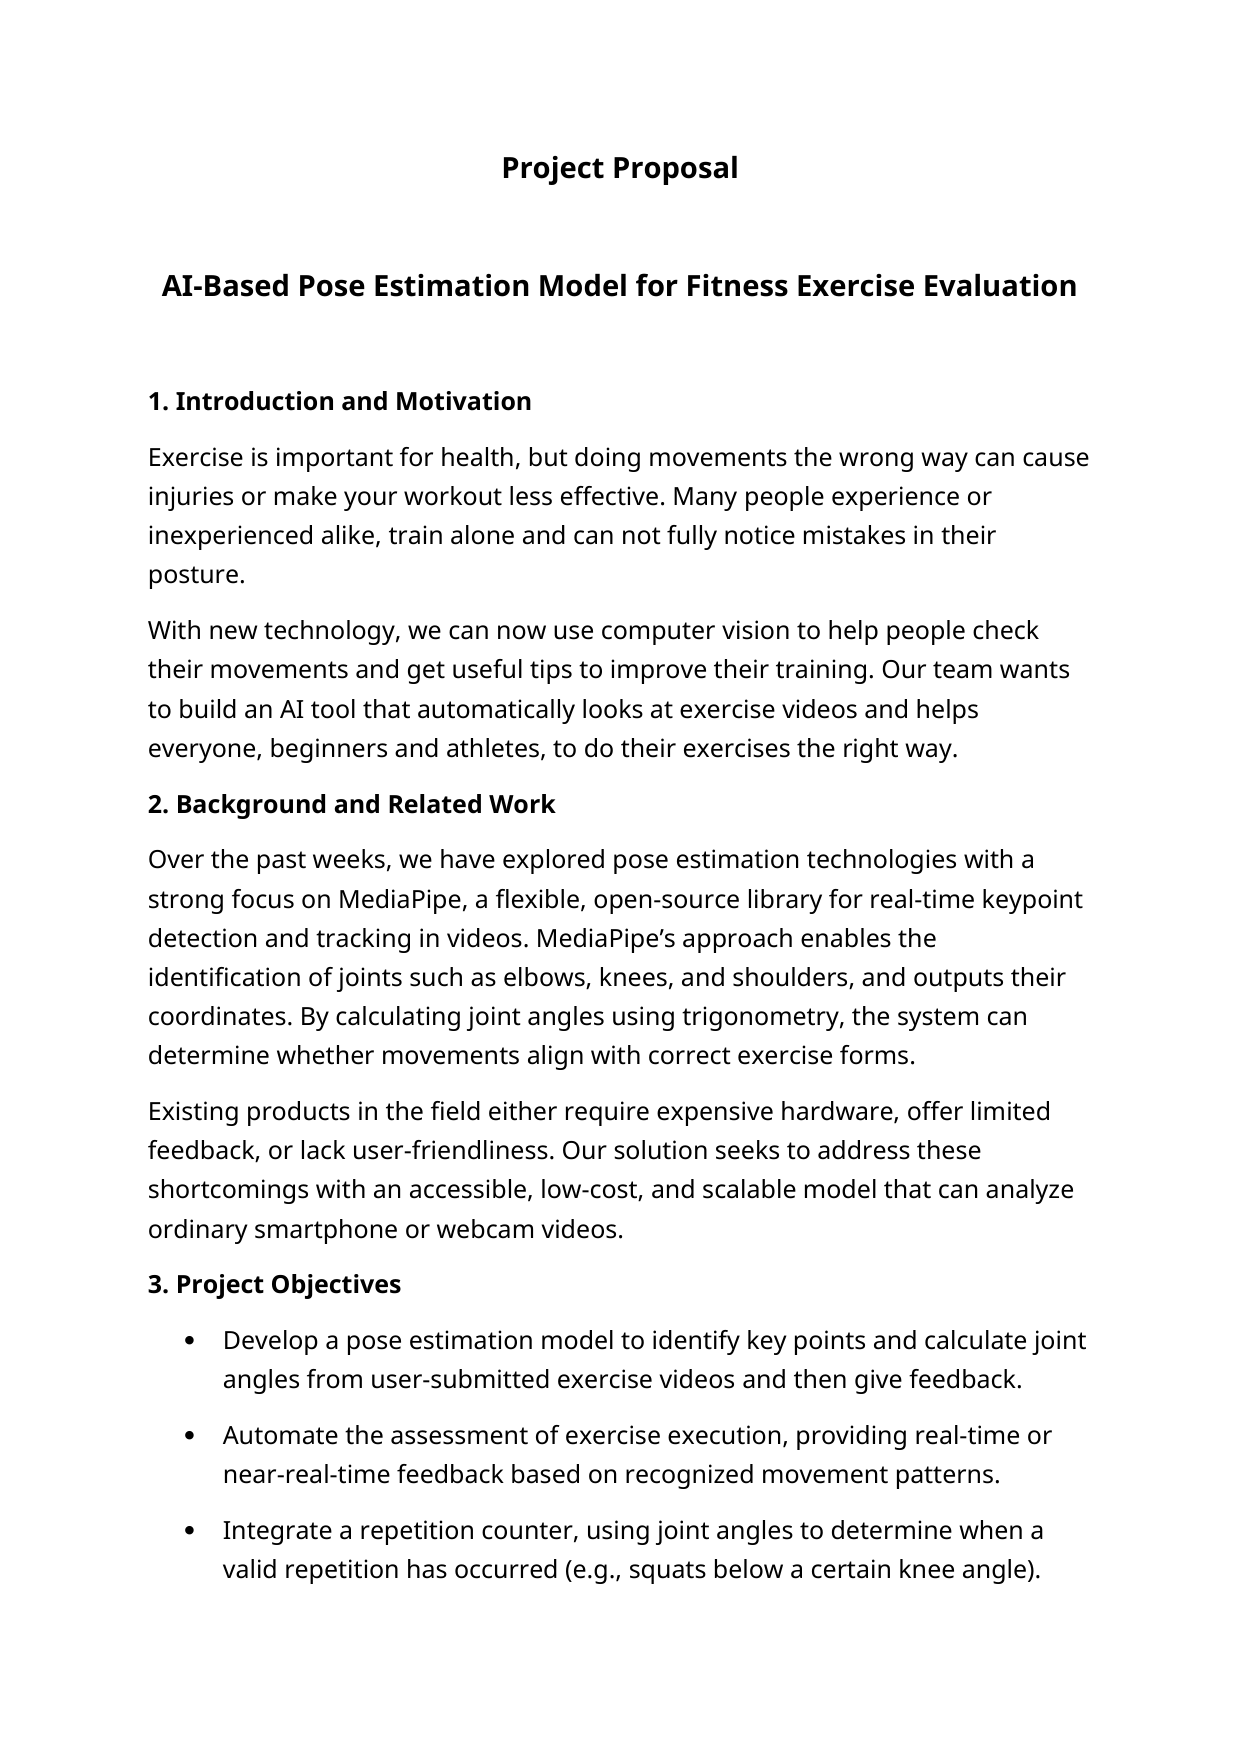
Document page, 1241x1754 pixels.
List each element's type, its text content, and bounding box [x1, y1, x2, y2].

list Integrate a repetition counter, using joint angles to determine when a valid repetition has occurred (e.g., squats below a certain knee angle). [185, 1513, 1093, 1586]
list Develop a pose estimation model to identify key points and calculate joint angles from user-submitted exercise videos and then give feedback. [185, 1323, 1093, 1396]
text Exercise is important for health, but doing movements the wrong way can cause injuries or make your workout less effective. Many people experience or inexperienced alike, train alone and can not fully notice mistakes in their posture. [148, 440, 1093, 591]
text AI-Based Pose Estimation Model for Fitness Exercise Evaluation [148, 266, 1093, 305]
text Project Proposal [148, 148, 1093, 187]
list Automate the assessment of exercise execution, providing real-time or near-real-time feedback based on recognized movement patterns. [185, 1418, 1093, 1491]
text With new technology, we can now use computer vision to help people check their movements and get useful tips to improve their training. Our team wants to build an AI tool that automatically looks at exercise videos and helps everyone, beginners and athletes, to do their exercises the right way.﻿ [148, 613, 1093, 764]
text 3. Project Objectives [148, 1267, 1093, 1301]
text 1. Introduction and Motivation [148, 384, 1093, 418]
text 2. Background and Related Work [148, 786, 1093, 820]
text Existing products in the field either require expensive hardware, offer limited feedback, or lack user-friendliness. Our solution seeks to address these shortcomings with an accessible, low-cost, and scalable model that can analyze ordinary smartphone or webcam videos. [148, 1094, 1093, 1245]
text Over the past weeks, we have explored pose estimation technologies with a strong focus on MediaPipe, a flexible, open-source library for real-time keypoint detection and tracking in videos. MediaPipe’s approach enables the identification of joints such as elbows, knees, and shoulders, and outputs their coordinates. By calculating joint angles using trigonometry, the system can determine whether movements align with correct exercise forms.​ [148, 842, 1093, 1072]
